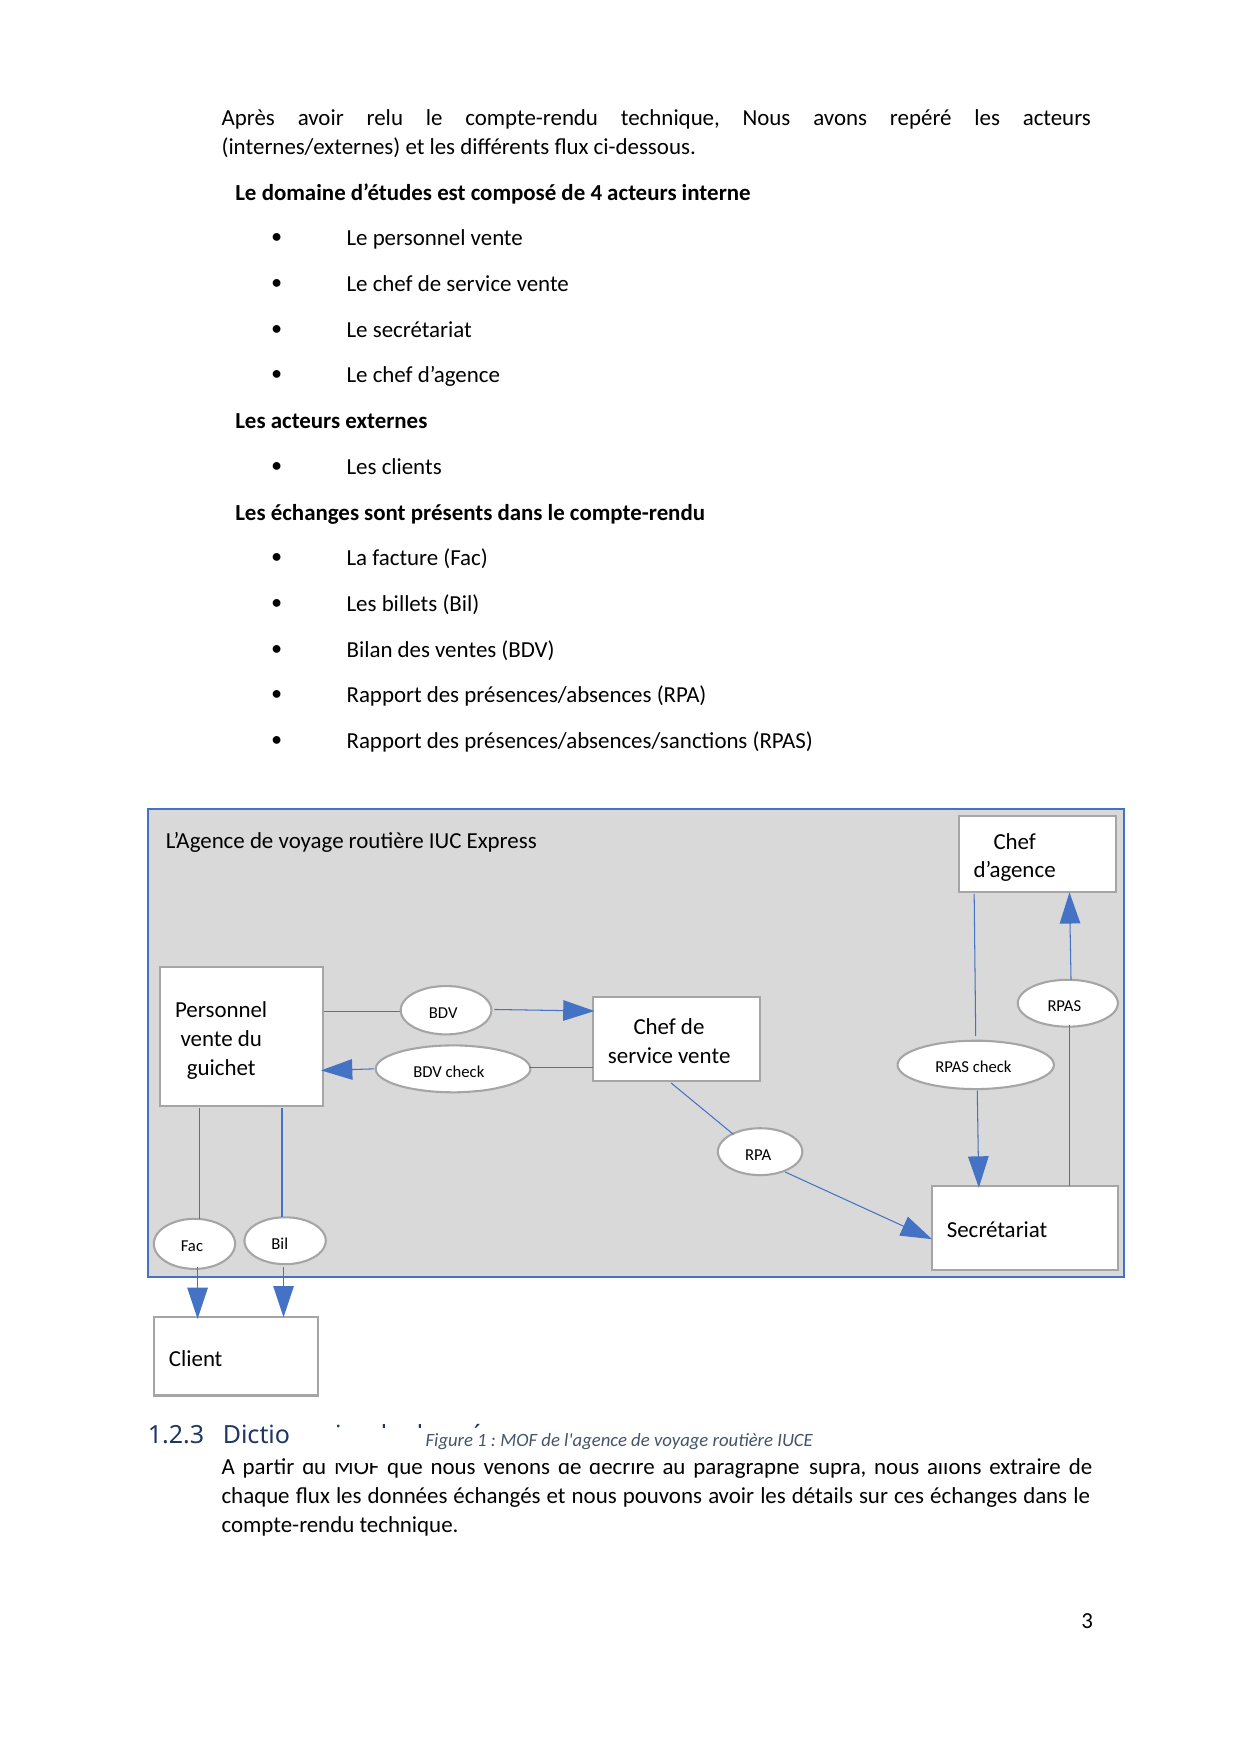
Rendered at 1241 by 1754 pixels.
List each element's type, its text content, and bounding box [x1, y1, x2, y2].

text Le domaine d’études est composé de 4 acteurs interne [161, 178, 1093, 206]
text Les acteurs externes [161, 406, 1093, 434]
list Le chef de service vente [273, 269, 1093, 297]
list Le secrétariat [273, 315, 1093, 343]
list Bilan des ventes (BDV) [273, 635, 1093, 663]
list Les billets (Bil) [273, 589, 1093, 617]
list Rapport des présences/absences (RPA) [273, 681, 1093, 709]
subtitle Dictionnaire de données [148, 1416, 1093, 1451]
text Les échanges sont présents dans le compte-rendu [235, 498, 1093, 526]
text A partir du MOF que nous venons de décrire au paragraphe 1.2.2 ci-dessus, nous allons extraire de chaque flux les données échangés et nous pouvons avoir les détails sur ces échanges dans le compte-rendu technique. [221, 1452, 1093, 1538]
list Le personnel vente [273, 223, 1093, 251]
text Après avoir relu le compte-rendu technique, Nous avons repéré les acteurs (internes/externes) et les différents flux ci-dessous. [221, 103, 1093, 160]
list La facture (Fac) [273, 543, 1093, 571]
text Figure 1 : MOF de l'agence de voyage routière IUCE [291, 1428, 950, 1451]
list Le chef d’agence [273, 361, 1093, 388]
list Rapport des présences/absences/sanctions (RPAS) [273, 726, 1093, 754]
list Les clients [273, 452, 1093, 480]
